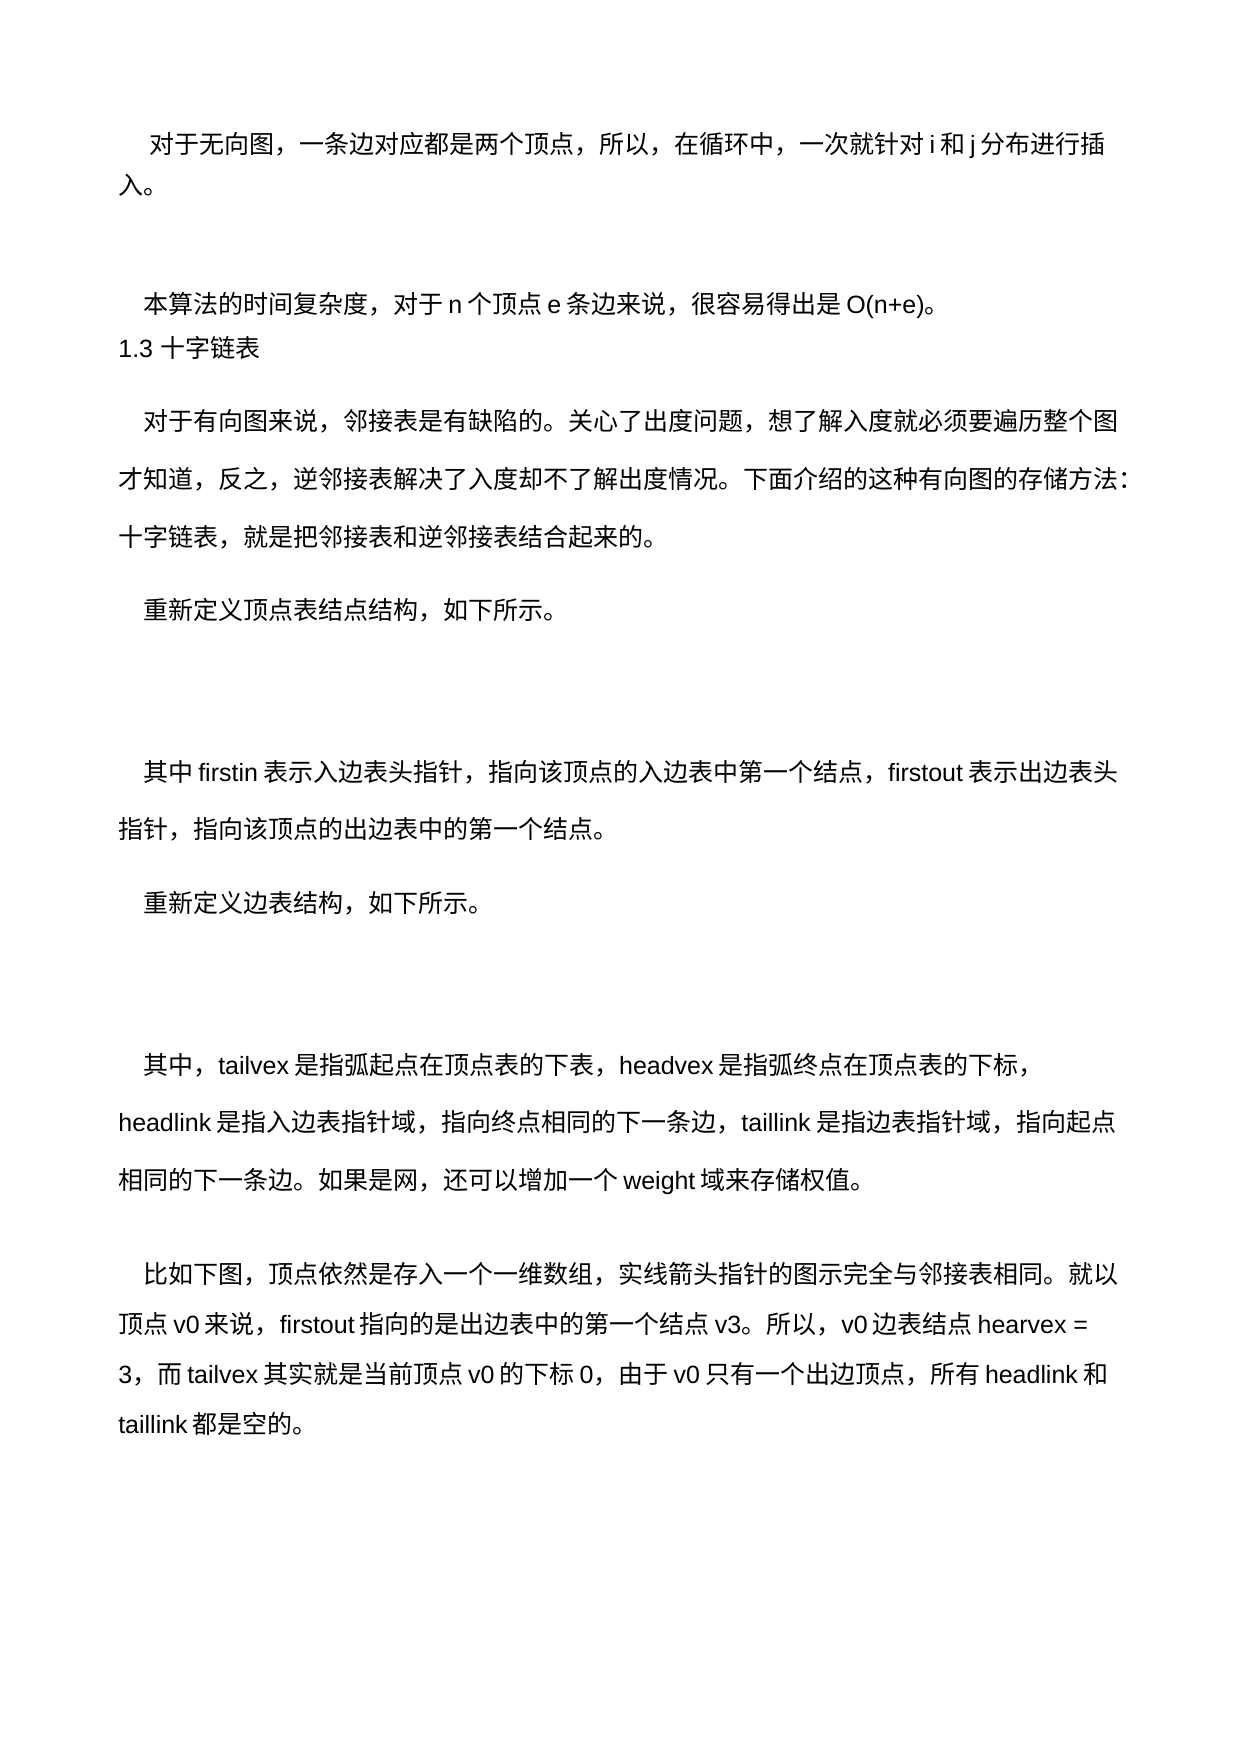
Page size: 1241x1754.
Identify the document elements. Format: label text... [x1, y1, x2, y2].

text 其中，tailvex是指弧起点在顶点表的下表，headvex是指弧终点在顶点表的下标，headlink是指入边表指针域，指向终点相同的下一条边，taillink是指边表指针域，指向起点相同的下一条边。如果是网，还可以增加一个weight域来存储权值。 [118, 1051, 1122, 1194]
text 重新定义顶点表结点结构，如下所示。 [118, 596, 1122, 624]
text 比如下图，顶点依然是存入一个一维数组，实线箭头指针的图示完全与邻接表相同。就以顶点v0来说，firstout指向的是出边表中的第一个结点v3。所以，v0边表结点hearvex = 3，而tailvex其实就是当前顶点v0的下标0，由于v0只有一个出边顶点，所有headlink和taillink都是空的。 [118, 1239, 1122, 1439]
text 对于有向图来说，邻接表是有缺陷的。关心了出度问题，想了解入度就必须要遍历整个图才知道，反之，逆邻接表解决了入度却不了解出度情况。下面介绍的这种有向图的存储方法：十字链表，就是把邻接表和逆邻接表结合起来的。 [118, 407, 1122, 551]
text 重新定义边表结构，如下所示。 [118, 888, 1122, 917]
text 其中firstin表示入边表头指针，指向该顶点的入边表中第一个结点，firstout表示出边表头指针，指向该顶点的出边表中的第一个结点。 [118, 758, 1122, 844]
text 本算法的时间复杂度，对于n个顶点e条边来说，很容易得出是O(n+e)。 [118, 278, 1122, 319]
text 对于无向图，一条边对应都是两个顶点，所以，在循环中，一次就针对i和j分布进行插入。 [118, 118, 1122, 199]
text 1.3 十字链表 [118, 334, 1122, 363]
